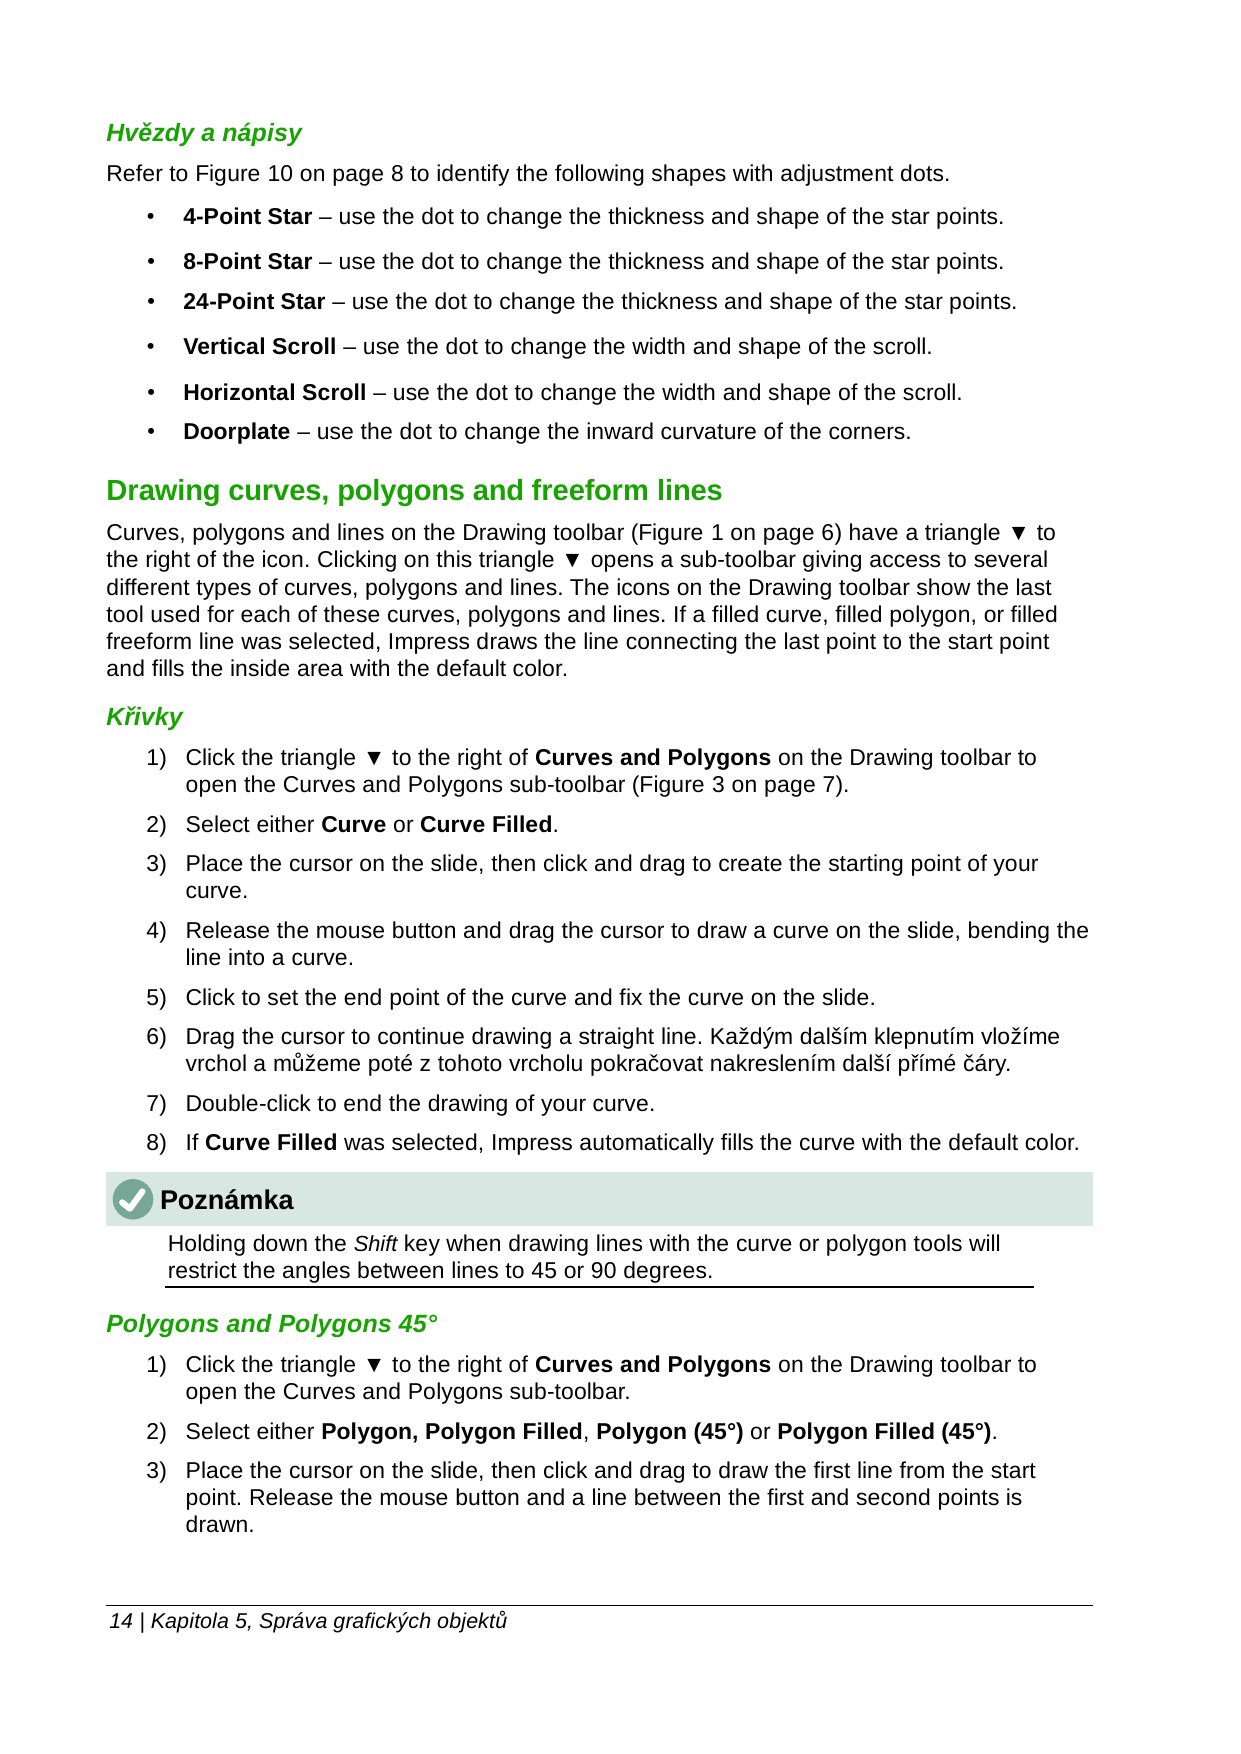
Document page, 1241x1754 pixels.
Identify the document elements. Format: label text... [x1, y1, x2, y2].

subtitle Křivky [106, 702, 1093, 731]
subtitle Drawing curves, polygons and freeform lines [106, 473, 1093, 506]
list Vertical Scroll – use the dot to change the width and shape of the scroll. [144, 330, 1093, 363]
list Drag the cursor to continue drawing a straight line. Každým dalším klepnutím vložíme vrchol a můžeme poté z tohoto vrcholu pokračovat nakreslením další přímé čáry. [167, 1022, 1093, 1077]
list Place the cursor on the slide, then click and drag to draw the first line from the start point. Release the mouse button and a line between the first and second points is drawn. [167, 1457, 1093, 1538]
text Curves, polygons and lines on the Drawing toolbar (Figure 1 on page 6) have a triangle ▼ to the right of the icon. Clicking on this triangle ▼ opens a sub-toolbar giving access to several different types of curves, polygons and lines. The icons on the Drawing toolbar show the last tool used for each of these curves, polygons and lines. If a filled curve, filled polygon, or filled freeform line was selected, Impress draws the line connecting the last point to the start point and fills the inside area with the default color. [106, 519, 1093, 681]
subtitle Poznámka [106, 1172, 1093, 1226]
list Click to set the end point of the curve and fix the curve on the slide. [167, 983, 1093, 1010]
list Click the triangle ▼ to the right of Curves and Polygons on the Drawing toolbar to open the Curves and Polygons sub-toolbar (Figure 3 on page 7). [167, 743, 1093, 797]
list Double-click to end the drawing of your curve. [167, 1089, 1093, 1116]
list 8-Point Star – use the dot to change the thickness and shape of the star points. [144, 245, 1093, 275]
list 4-Point Star – use the dot to change the thickness and shape of the star points. [144, 199, 1093, 232]
subtitle Polygons and Polygons 45° [106, 1309, 1093, 1338]
list Place the cursor on the slide, then click and drag to create the starting point of your curve. [167, 849, 1093, 904]
list Doorplate – use the dot to change the inward curvature of the corners. [144, 415, 1093, 448]
list Horizontal Scroll – use the dot to change the width and shape of the scroll. [144, 375, 1093, 405]
list Click the triangle ▼ to the right of Curves and Polygons on the Drawing toolbar to open the Curves and Polygons sub-toolbar. [167, 1350, 1093, 1404]
list Refer to Figure 10 on page 8 to identify the following shapes with adjustment dots. [106, 160, 1093, 187]
text Holding down the Shift key when drawing lines with the curve or polygon tools will restrict the angles between lines to 45 or 90 degrees. [164, 1226, 1034, 1288]
list Release the mouse button and drag the cursor to draw a curve on the slide, bending the line into a curve. [167, 916, 1093, 970]
list Select either Polygon, Polygon Filled, Polygon (45°) or Polygon Filled (45°). [167, 1417, 1093, 1444]
list If Curve Filled was selected, Impress automatically fills the curve with the default color. [167, 1129, 1093, 1156]
list 24-Point Star – use the dot to change the thickness and shape of the star points. [144, 284, 1093, 317]
subtitle Hvězdy a nápisy [106, 118, 1093, 147]
list Select either Curve or Curve Filled. [167, 810, 1093, 837]
